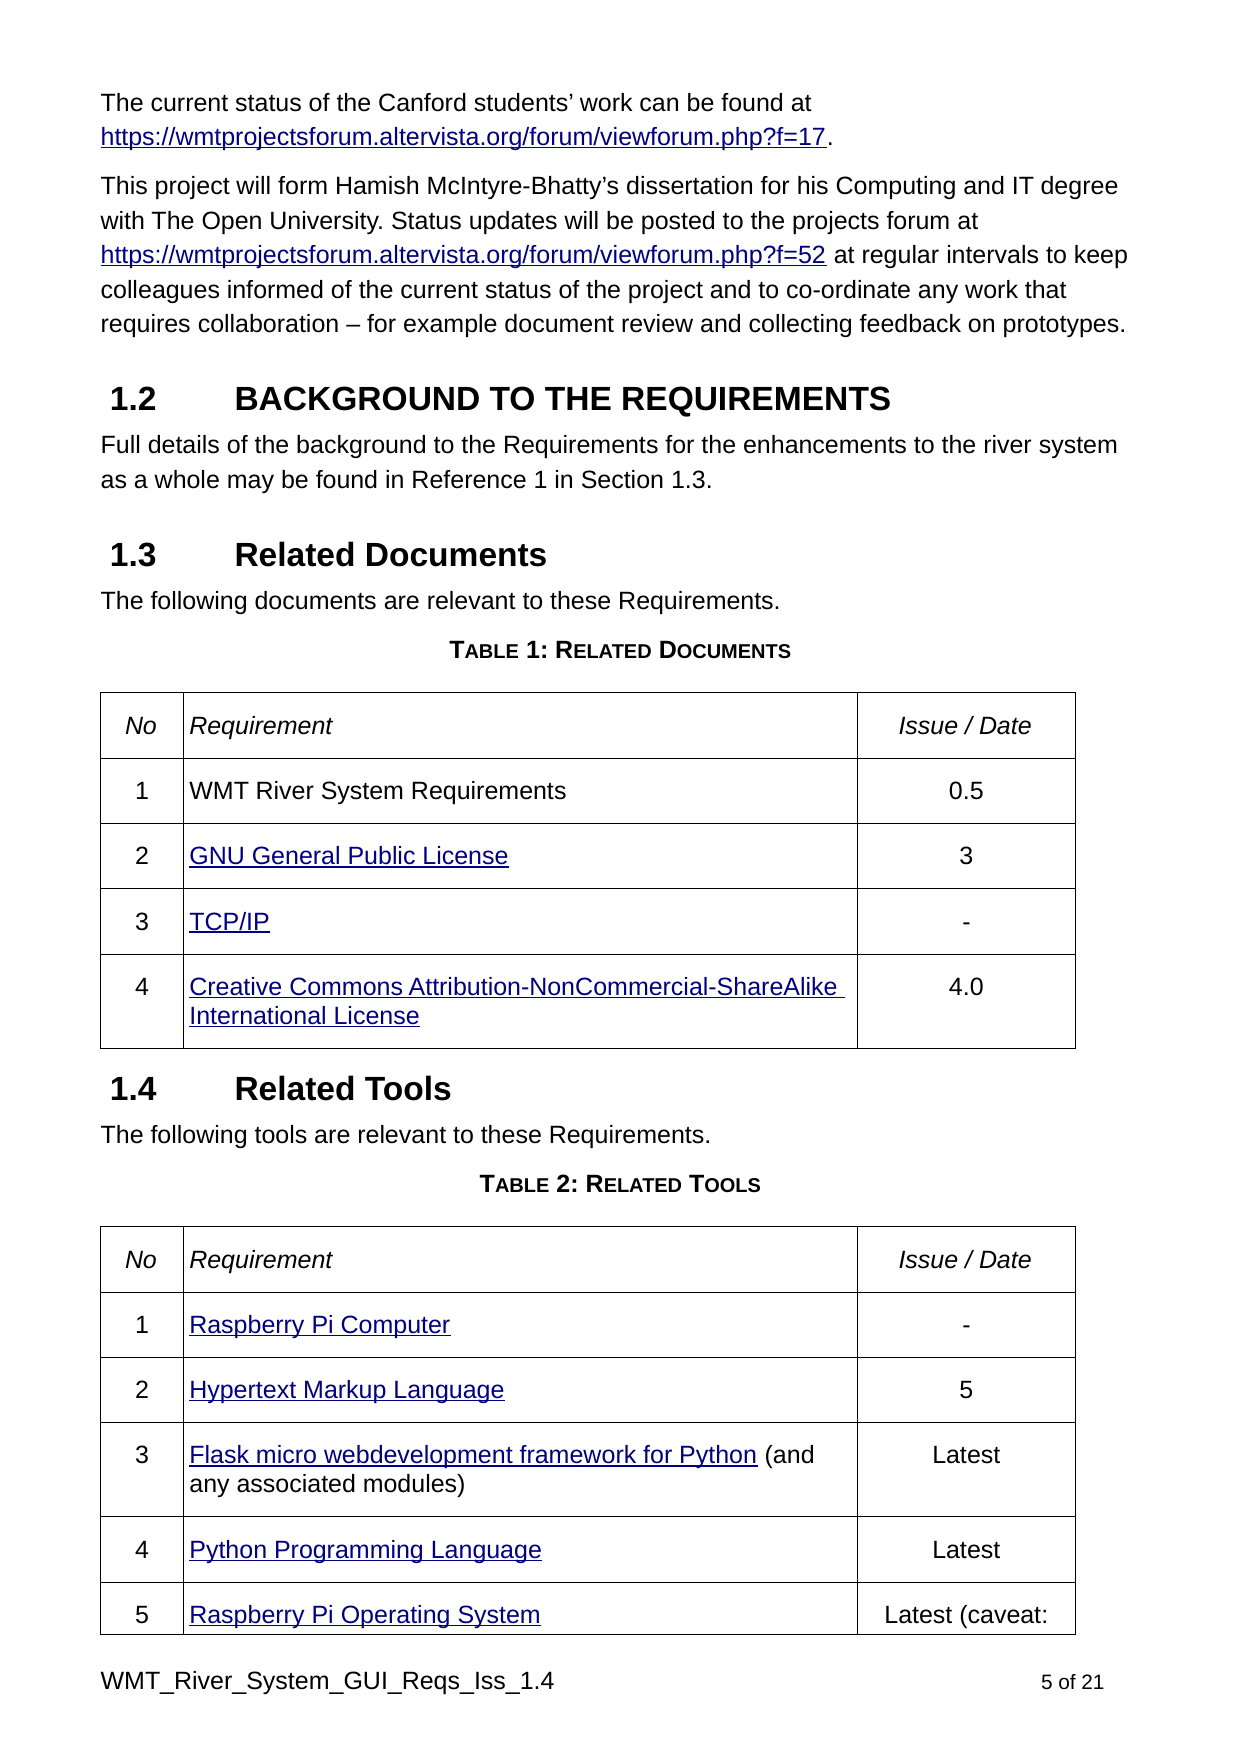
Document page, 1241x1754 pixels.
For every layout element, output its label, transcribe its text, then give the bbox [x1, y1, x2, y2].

table_cell Latest [858, 1423, 1075, 1516]
table_cell 5 [101, 1583, 183, 1634]
table_cell 1 [101, 1293, 183, 1357]
table_cell 4 [101, 955, 183, 1048]
table_cell 3 [101, 889, 183, 953]
table_header No [101, 693, 183, 758]
text This project will form Hamish McIntyre-Bhatty’s dissertation for his Computing and IT degree with The Open University. Status updates will be posted to the projects forum at https://wmtprojectsforum.altervista.org/forum/viewforum.php?f=52 at regular intervals to keep colleagues informed of the current status of the project and to co-ordinate any work that requires collaboration – for example document review and collecting feedback on prototypes. [100, 171, 1140, 338]
table_cell Flask micro webdevelopment framework for Python (and any associated modules) [184, 1423, 857, 1516]
table_header Requirement [184, 693, 857, 758]
table_header Issue / Date [858, 1227, 1075, 1292]
table_cell Latest (caveat: [858, 1583, 1075, 1634]
table_cell Raspberry Pi Operating System [184, 1583, 857, 1634]
text The current status of the Canford students’ work can be found at https://wmtprojectsforum.altervista.org/forum/viewforum.php?f=17. [100, 88, 1140, 151]
table_cell 0.5 [858, 759, 1075, 823]
table_cell - [858, 889, 1075, 953]
table_header Issue / Date [858, 693, 1075, 758]
table_cell GNU General Public License [184, 824, 857, 888]
table_header No [101, 1227, 183, 1292]
subtitle Table 1: Related Documents [100, 635, 1140, 663]
subtitle Table 2: Related Tools [100, 1169, 1140, 1197]
table_cell WMT River System Requirements [184, 759, 857, 823]
table_cell Raspberry Pi Computer [184, 1293, 857, 1357]
table_cell 3 [101, 1423, 183, 1516]
table_cell 4 [101, 1517, 183, 1582]
table_cell 5 [858, 1358, 1075, 1422]
table_cell Creative Commons Attribution-NonCommercial-ShareAlike International License [184, 955, 857, 1048]
table_cell 2 [101, 1358, 183, 1422]
table_cell Hypertext Markup Language [184, 1358, 857, 1422]
table_cell TCP/IP [184, 889, 857, 953]
table_cell 1 [101, 759, 183, 823]
table_cell Latest [858, 1517, 1075, 1582]
table_cell 3 [858, 824, 1075, 888]
table_header Requirement [184, 1227, 857, 1292]
table_cell - [858, 1293, 1075, 1357]
table_cell 2 [101, 824, 183, 888]
text Full details of the background to the Requirements for the enhancements to the river system as a whole may be found in Reference 1 in Section 1.3. [100, 430, 1140, 493]
subtitle BACKGROUND TO THE REQUIREMENTS [100, 379, 1140, 418]
text The following tools are relevant to these Requirements. [100, 1120, 1140, 1148]
table_cell 4.0 [858, 955, 1075, 1048]
subtitle Related Tools [100, 1068, 1140, 1107]
text The following documents are relevant to these Requirements. [100, 586, 1140, 614]
table_cell Python Programming Language [184, 1517, 857, 1582]
